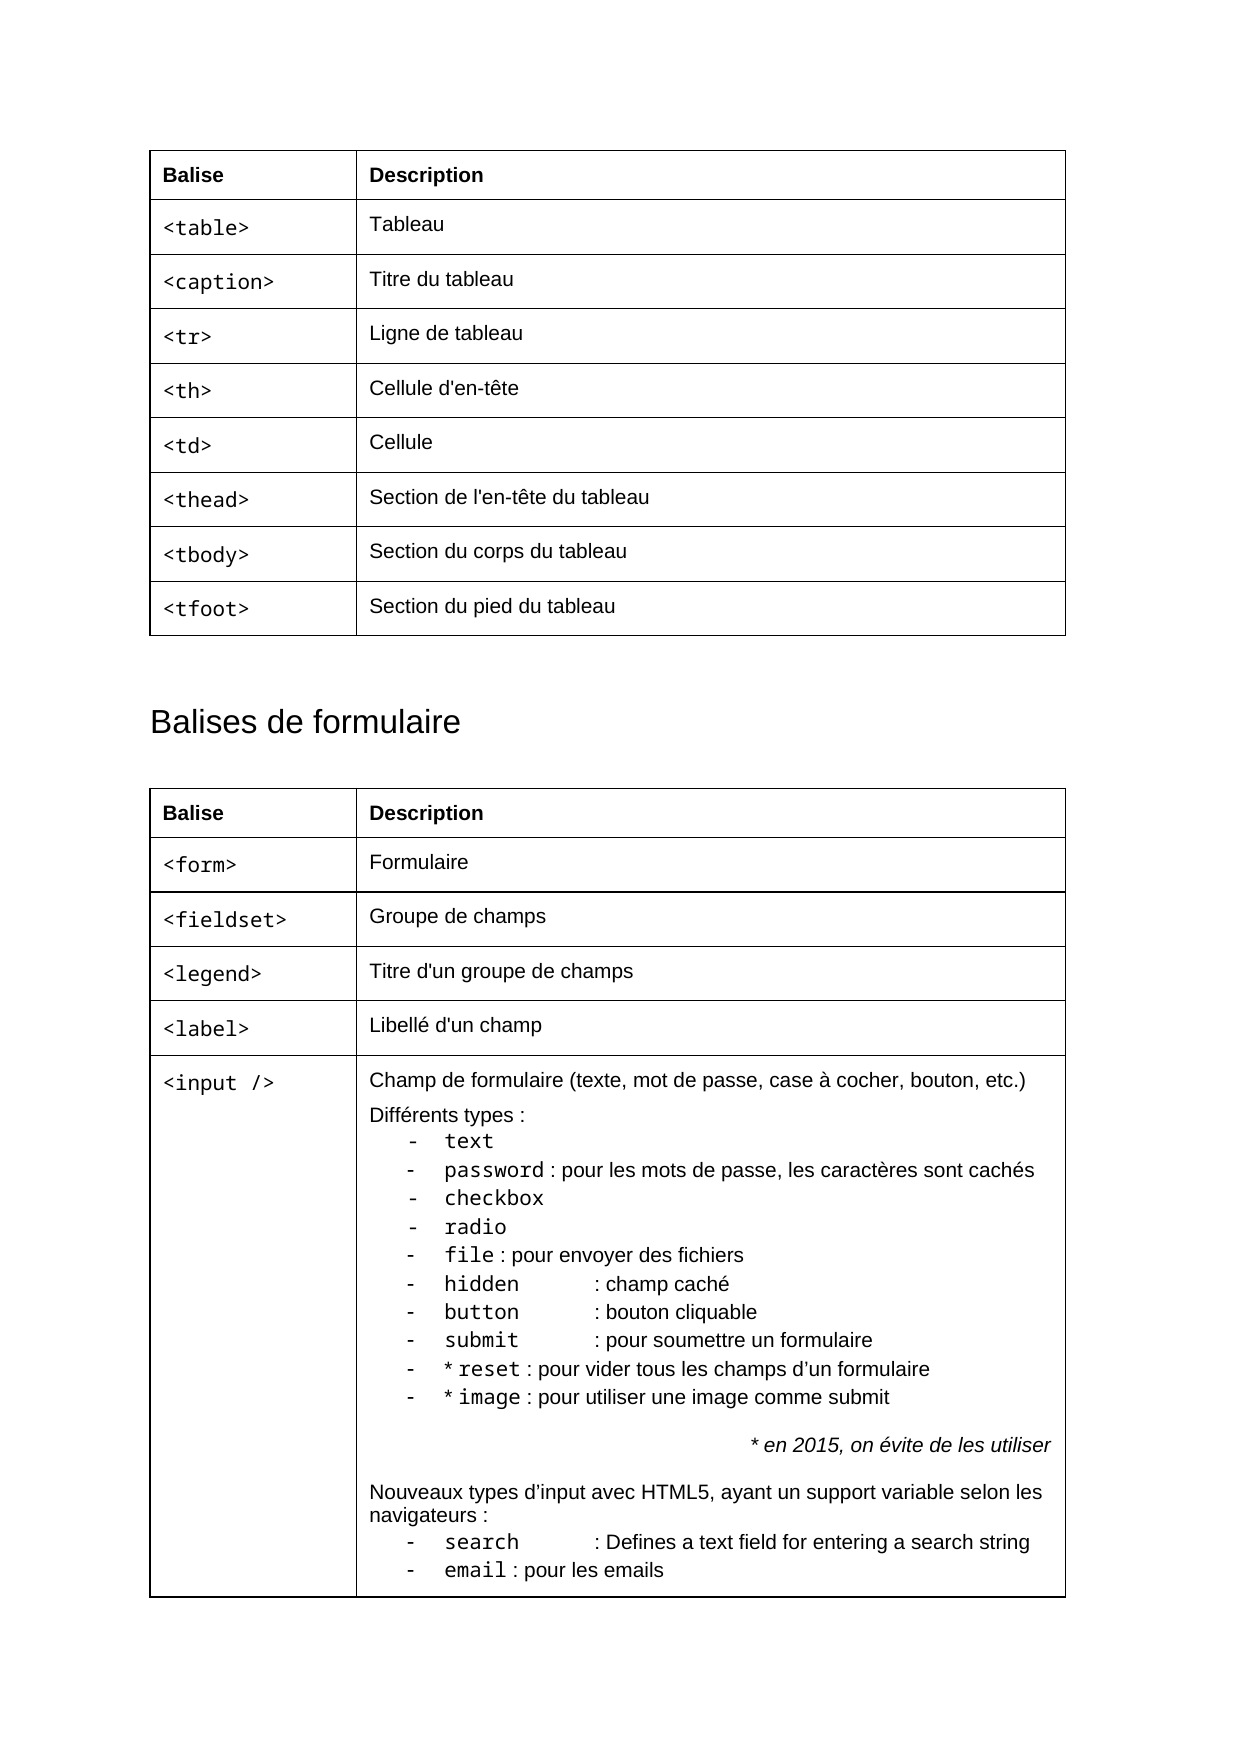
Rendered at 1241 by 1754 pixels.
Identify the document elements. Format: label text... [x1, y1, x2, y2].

table_cell <form> [151, 838, 356, 891]
table_header Balise [151, 789, 356, 837]
table_cell <td> [151, 418, 356, 472]
table_cell <tbody> [151, 527, 356, 581]
table_cell Section du corps du tableau [357, 527, 1065, 581]
table_cell Champ de formulaire (texte, mot de passe, case à cocher, bouton, etc.) Différents types : text password : pour les mots de passe, les caractères sont cachés checkbox radio file : pour envoyer des fichiers hidden : champ caché button : bouton cliquable submit : pour soumettre un formulaire * reset : pour vider tous les champs d’un formulaire * image : pour utiliser une image comme submit * en 2015, on évite de les utiliser Nouveaux types d’input avec HTML5, ayant un support variable selon les navigateurs : search : Defines a text field for entering a search string email : pour les emails [357, 1056, 1065, 1596]
subtitle Balises de formulaire [150, 703, 1091, 740]
table_cell Cellule d'en-tête [357, 364, 1065, 417]
table_cell <tr> [151, 309, 356, 363]
table_cell Formulaire [357, 838, 1065, 891]
table_cell <table> [151, 200, 356, 254]
table_header Balise [151, 151, 356, 199]
table_cell <legend> [151, 947, 356, 1000]
table_cell Groupe de champs [357, 893, 1065, 946]
table_cell Libellé d'un champ [357, 1001, 1065, 1055]
table_cell Section du pied du tableau [357, 582, 1065, 635]
table_cell <tfoot> [151, 582, 356, 635]
table_cell Cellule [357, 418, 1065, 472]
table_header Description [357, 151, 1065, 199]
table_cell <th> [151, 364, 356, 417]
table_cell <caption> [151, 255, 356, 308]
table_cell <input /> [151, 1056, 356, 1596]
table_cell Ligne de tableau [357, 309, 1065, 363]
table_cell Section de l'en-tête du tableau [357, 473, 1065, 526]
table_cell Titre du tableau [357, 255, 1065, 308]
table_header Description [357, 789, 1065, 837]
table_cell Tableau [357, 200, 1065, 254]
table_cell <label> [151, 1001, 356, 1055]
table_cell <thead> [151, 473, 356, 526]
table_cell Titre d'un groupe de champs [357, 947, 1065, 1000]
table_cell <fieldset> [151, 893, 356, 946]
